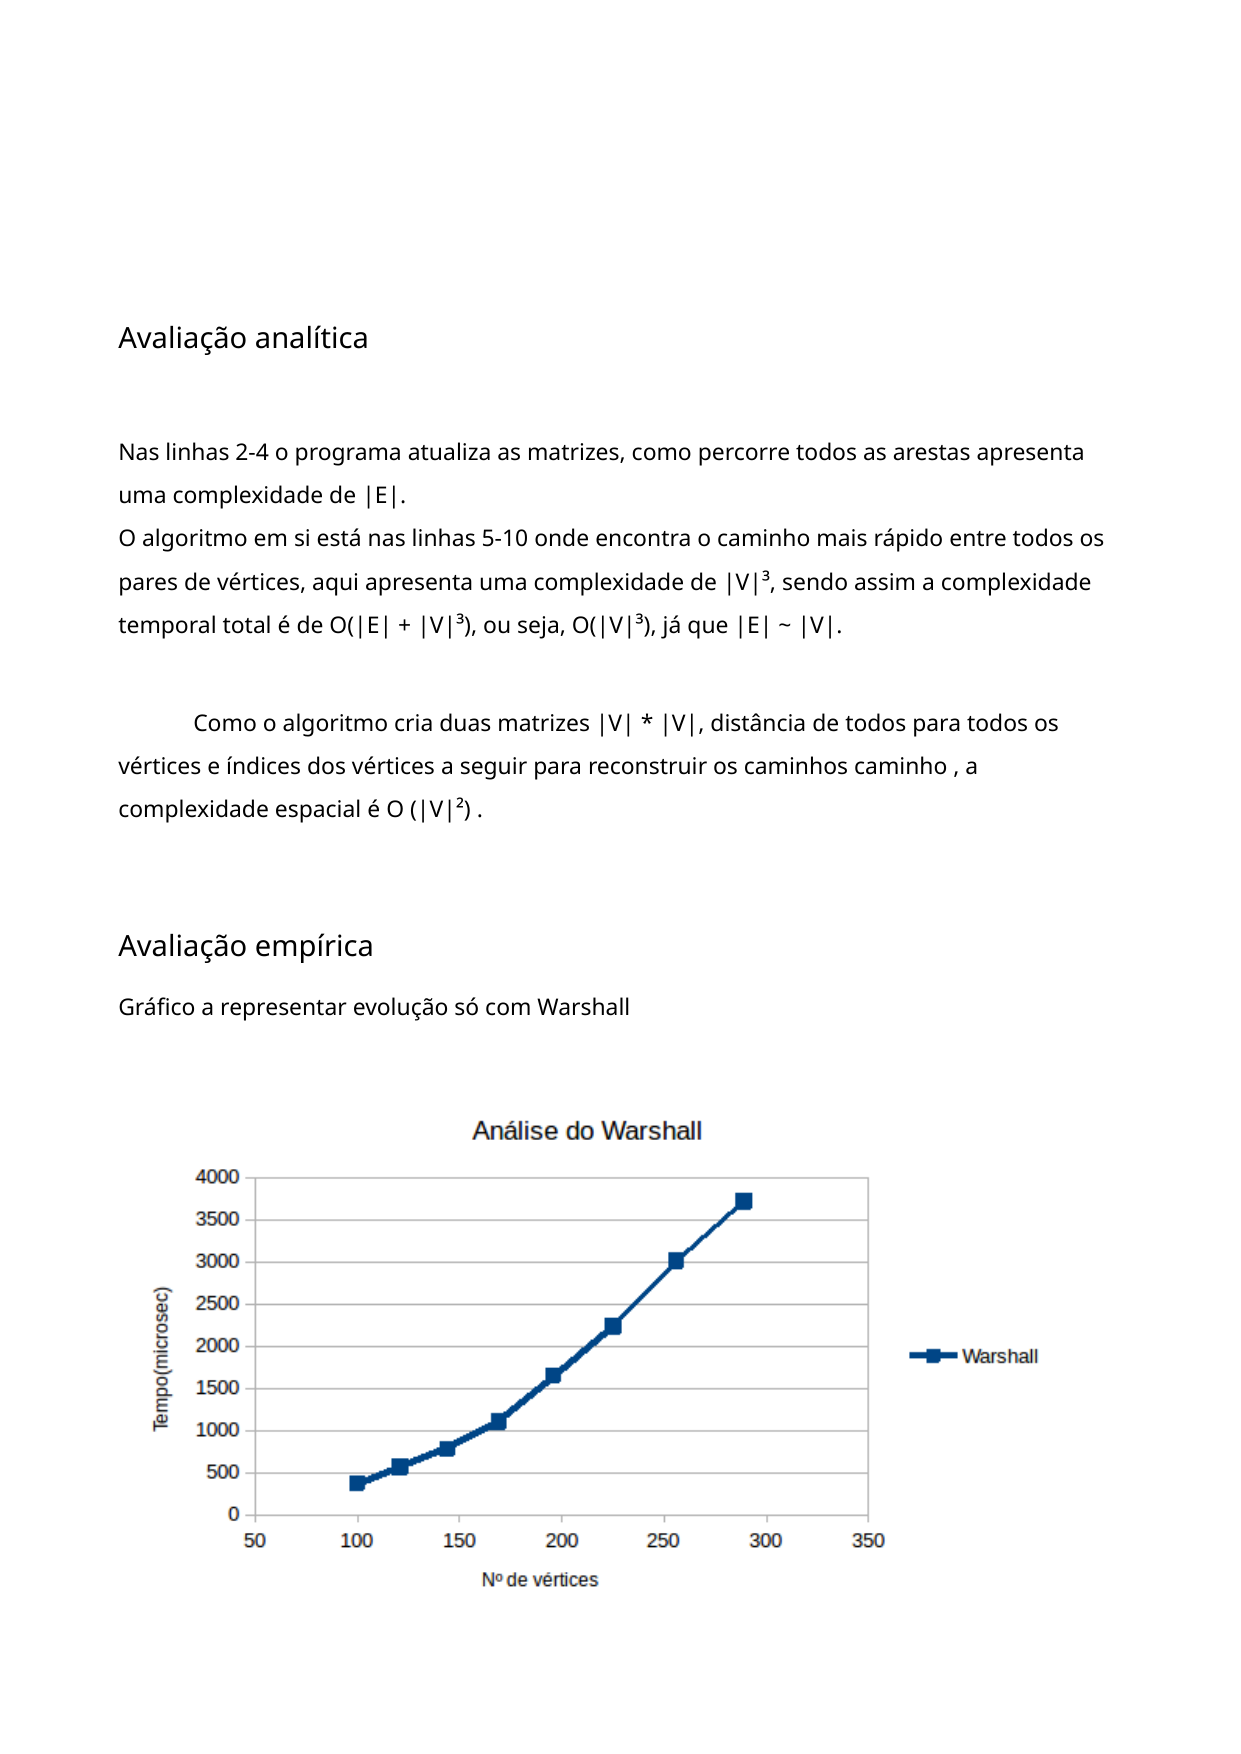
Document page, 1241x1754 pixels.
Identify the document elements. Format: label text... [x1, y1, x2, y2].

subtitle Avaliação analítica [118, 318, 1122, 357]
subtitle Avaliação empírica [118, 925, 1122, 965]
picture [118, 1090, 1059, 1621]
text O algoritmo em si está nas linhas 5-10 onde encontra o caminho mais rápido entre todos os pares de vértices, aqui apresenta uma complexidade de |V|³, sendo assim a complexidade temporal total é de O(|E| + |V|³), ou seja, O(|V|³), já que |E| ~ |V|. [118, 522, 1122, 640]
text Como o algoritmo cria duas matrizes |V| * |V|, distância de todos para todos os vértices e índices dos vértices a seguir para reconstruir os caminhos caminho , a complexidade espacial é O (|V|²) . [118, 707, 1122, 825]
text Gráfico a representar evolução só com Warshall [118, 988, 1122, 1022]
text Nas linhas 2-4 o programa atualiza as matrizes, como percorre todos as arestas apresenta uma complexidade de |E|. [118, 436, 1122, 511]
